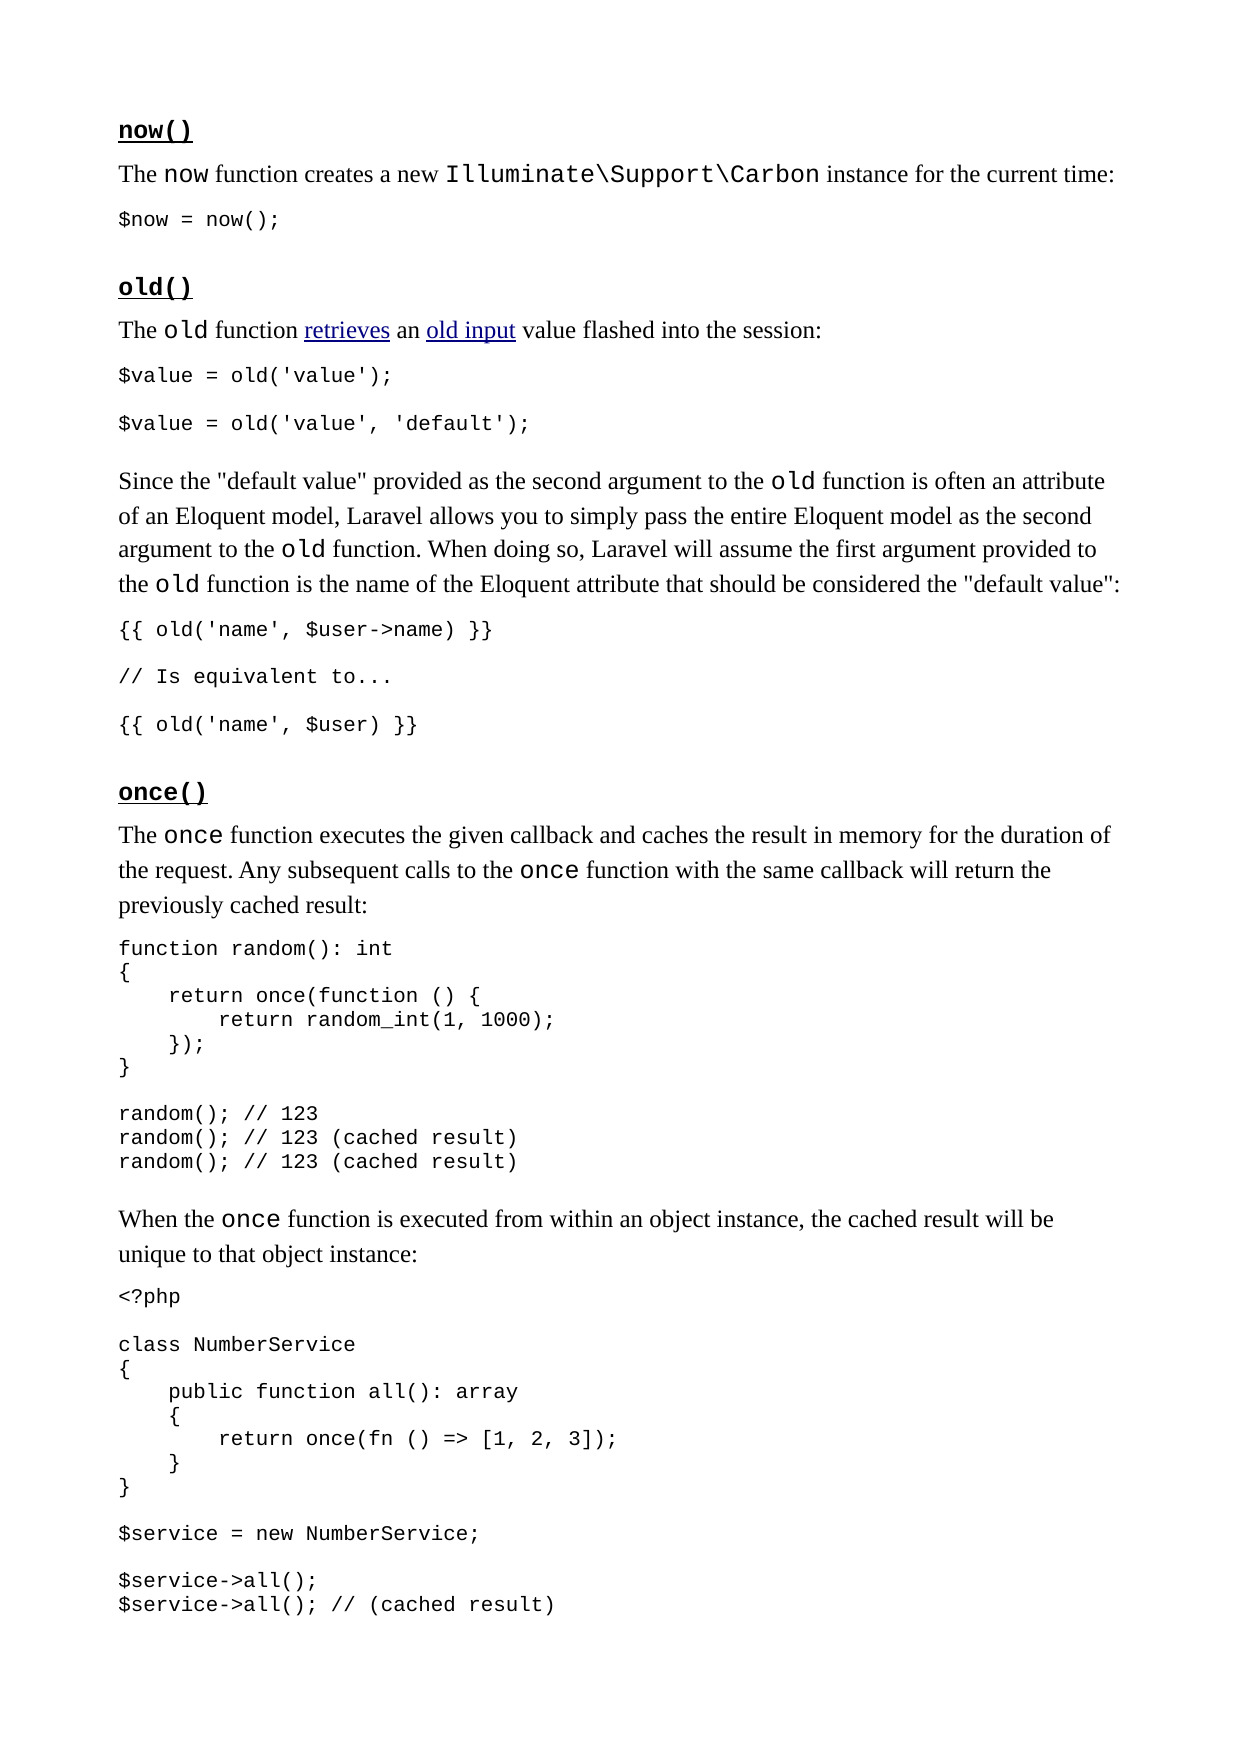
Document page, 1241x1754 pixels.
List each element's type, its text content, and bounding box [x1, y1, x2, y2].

text $service = new NumberService; [118, 1523, 1122, 1547]
text random(); // 123 (cached result) [118, 1127, 1122, 1151]
text } [118, 1452, 1122, 1476]
text <?php [118, 1287, 1122, 1310]
text // Is equivalent to... [118, 666, 1122, 690]
subtitle now() [118, 118, 1122, 146]
text random(); // 123 (cached result) [118, 1151, 1122, 1174]
text return random_int(1, 1000); [118, 1009, 1122, 1032]
text }); [118, 1032, 1122, 1056]
text return once(function () { [118, 985, 1122, 1009]
text return once(fn () => [1, 2, 3]); [118, 1428, 1122, 1452]
text $service->all(); // (cached result) [118, 1594, 1122, 1618]
text {{ old('name', $user->name) }} [118, 619, 1122, 643]
text $service->all(); [118, 1570, 1122, 1594]
text The old function retrieves an old input value flashed into the session: [118, 315, 1122, 346]
text Since the "default value" provided as the second argument to the old function is often an attribute of an Eloquent model, Laravel allows you to simply pass the entire Eloquent model as the second argument to the old function. When doing so, Laravel will assume the first argument provided to the old function is the name of the Eloquent attribute that should be considered the "default value": [118, 466, 1122, 600]
text function random(): int [118, 938, 1122, 962]
text $now = now(); [118, 209, 1122, 233]
text random(); // 123 [118, 1103, 1122, 1127]
subtitle old() [118, 274, 1122, 303]
text public function all(): array [118, 1381, 1122, 1405]
text { [118, 1405, 1122, 1428]
text { [118, 1357, 1122, 1381]
text When the once function is executed from within an object instance, the cached result will be unique to that object instance: [118, 1204, 1122, 1268]
text } [118, 1476, 1122, 1499]
text $value = old('value', 'default'); [118, 413, 1122, 436]
text $value = old('value'); [118, 365, 1122, 389]
text {{ old('name', $user) }} [118, 714, 1122, 737]
text The once function executes the given callback and caches the result in memory for the duration of the request. Any subsequent calls to the once function with the same callback will return the previously cached result: [118, 820, 1122, 919]
text } [118, 1056, 1122, 1080]
text { [118, 962, 1122, 985]
subtitle once() [118, 779, 1122, 808]
text class NumberService [118, 1334, 1122, 1357]
text The now function creates a new Illuminate\Support\Carbon instance for the current time: [118, 159, 1122, 190]
